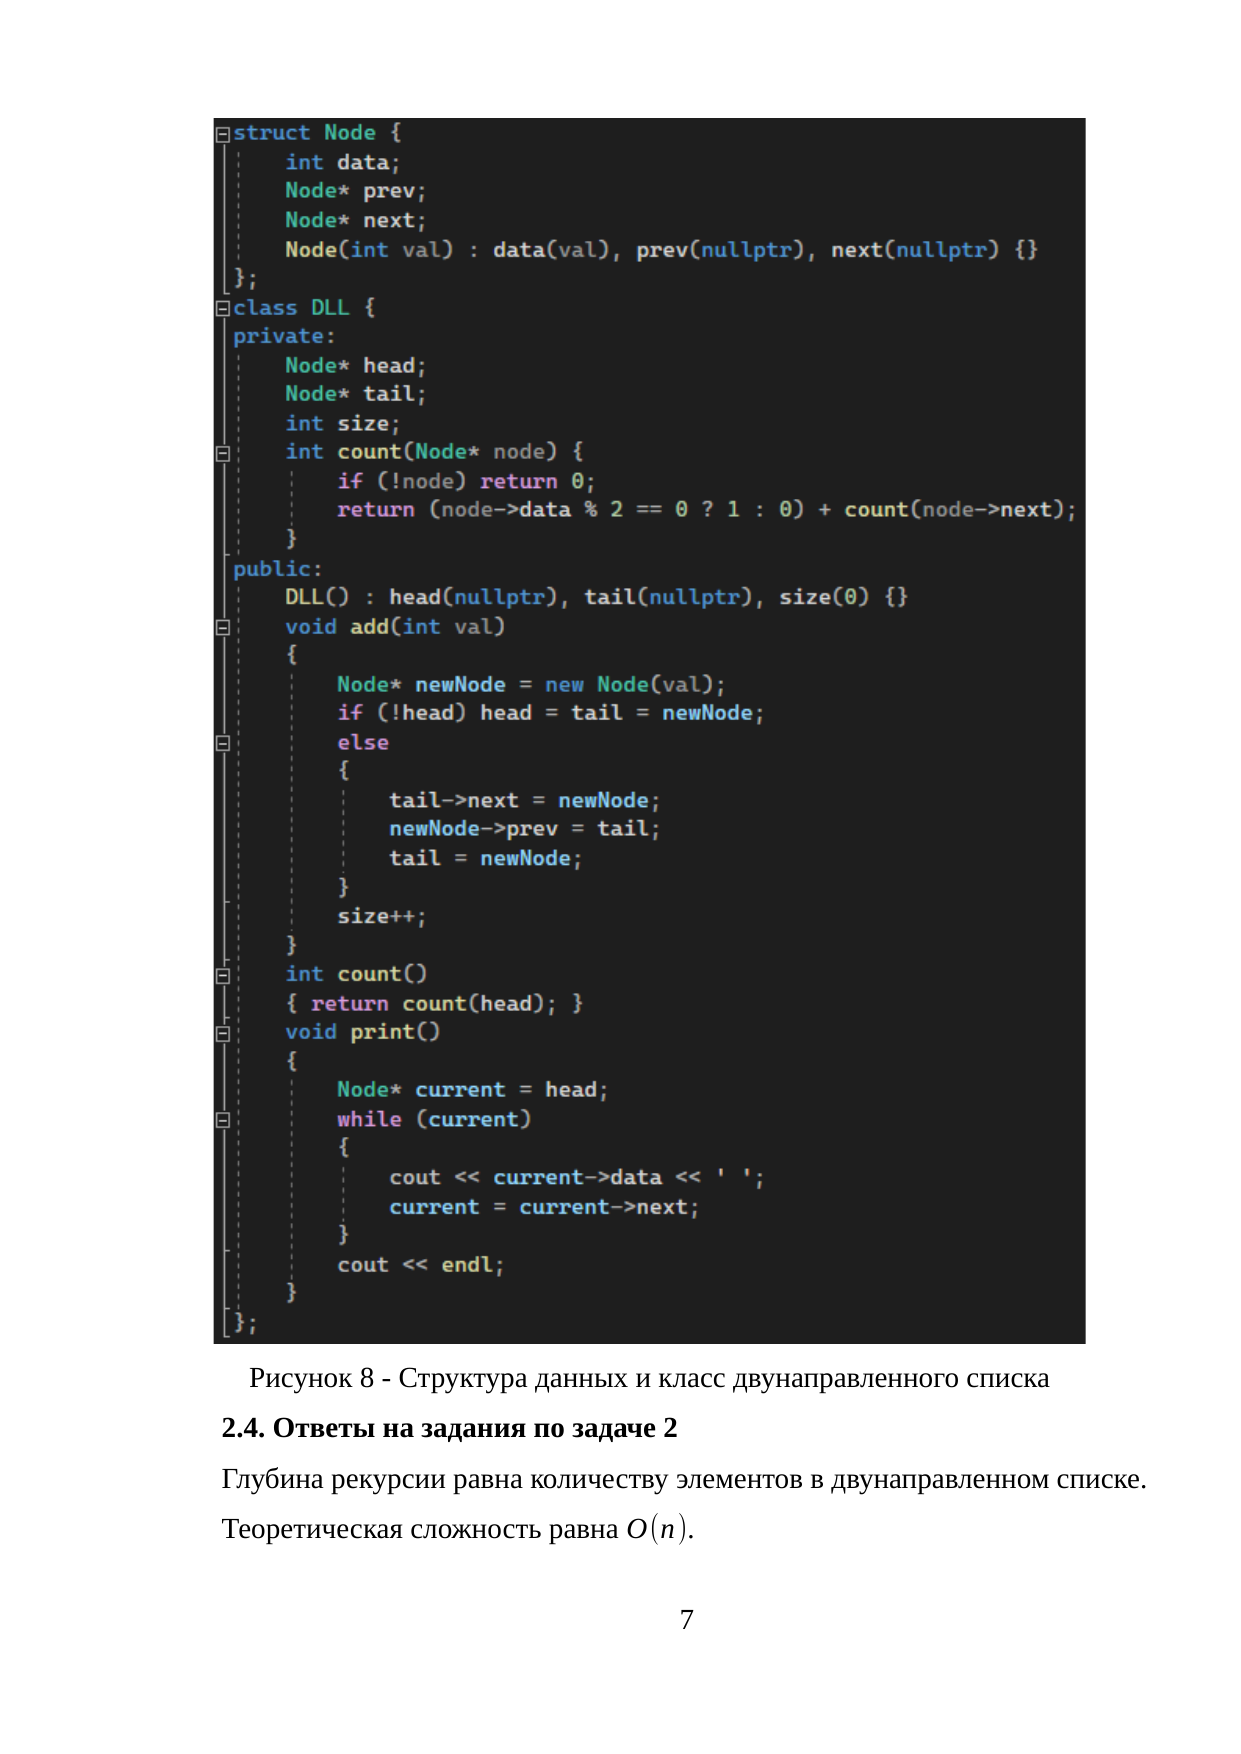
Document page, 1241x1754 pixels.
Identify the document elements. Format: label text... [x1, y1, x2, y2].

text Рисунок 8 - Структура данных и класс двунаправленного списка [214, 1344, 1086, 1394]
picture [213, 118, 1086, 1344]
text Глубина рекурсии равна количеству элементов в двунаправленном списке. [148, 1461, 1152, 1494]
subtitle 2.4. Ответы на задания по задаче 2 [148, 1410, 1152, 1444]
text Теоретическая сложность равна . [148, 1511, 1152, 1547]
